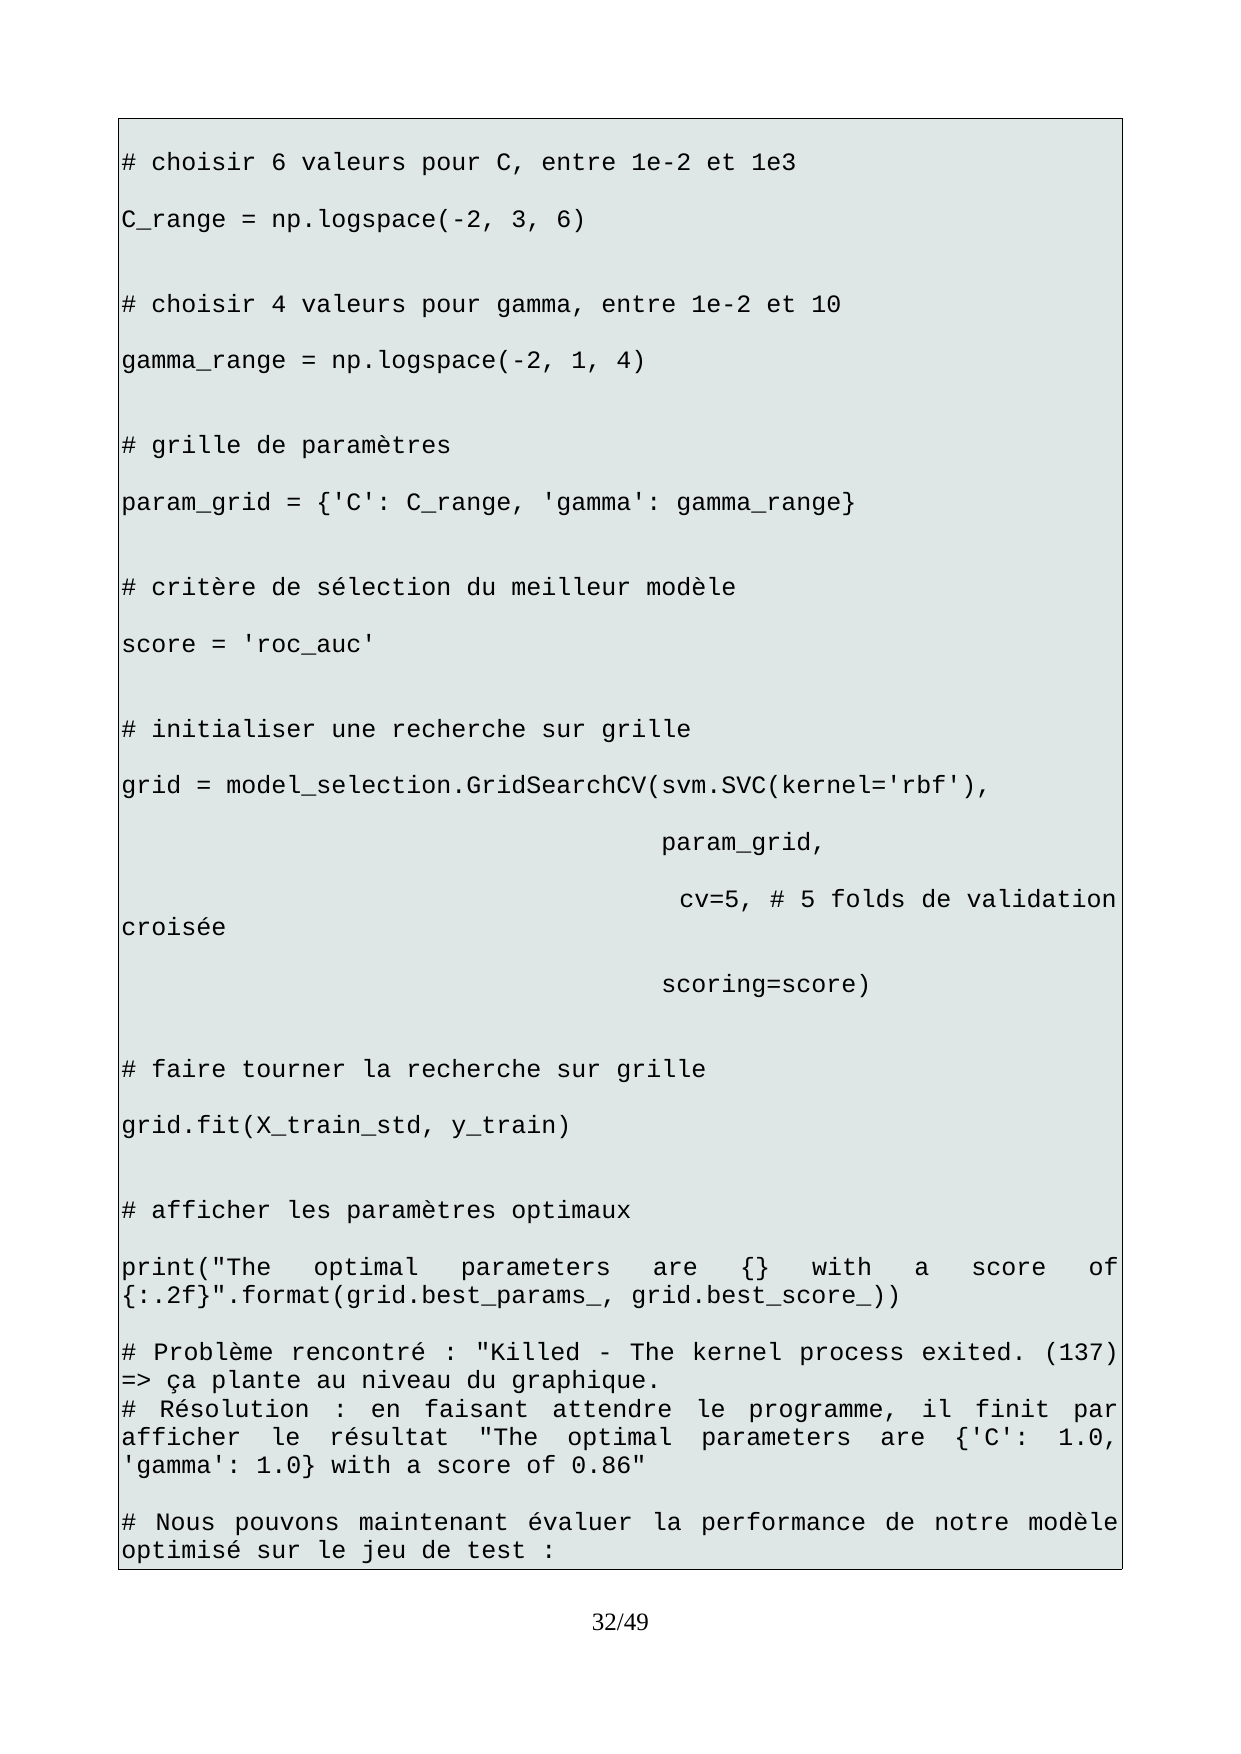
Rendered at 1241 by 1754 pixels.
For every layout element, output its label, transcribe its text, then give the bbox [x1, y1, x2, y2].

text # grille de paramètres [119, 430, 1122, 458]
text grid = model_selection.GridSearchCV(svm.SVC(kernel='rbf'), [119, 770, 1122, 798]
text # Problème rencontré : "Killed - The kernel process exited. (137) => ça plante au niveau du graphique. [119, 1336, 1122, 1393]
text score = 'roc_auc' [119, 628, 1122, 656]
text # Nous pouvons maintenant évaluer la performance de notre modèle optimisé sur le jeu de test : [119, 1506, 1122, 1569]
text C_range = np.logspace(-2, 3, 6) [119, 203, 1122, 231]
text scoring=score) [119, 968, 1122, 996]
text # critère de sélection du meilleur modèle [119, 571, 1122, 600]
text # afficher les paramètres optimaux [119, 1195, 1122, 1223]
text # faire tourner la recherche sur grille [119, 1053, 1122, 1081]
text cv=5, # 5 folds de validation croisée [119, 883, 1122, 940]
text # choisir 6 valeurs pour C, entre 1e-2 et 1e3 [119, 146, 1122, 175]
text # Résolution : en faisant attendre le programme, il finit par afficher le résultat "The optimal parameters are {'C': 1.0, 'gamma': 1.0} with a score of 0.86" [119, 1393, 1122, 1478]
text param_grid, [119, 826, 1122, 855]
text param_grid = {'C': C_range, 'gamma': gamma_range} [119, 486, 1122, 515]
text # initialiser une recherche sur grille [119, 713, 1122, 741]
text gamma_range = np.logspace(-2, 1, 4) [119, 345, 1122, 373]
text grid.fit(X_train_std, y_train) [119, 1110, 1122, 1138]
text # choisir 4 valeurs pour gamma, entre 1e-2 et 10 [119, 288, 1122, 316]
text print("The optimal parameters are {} with a score of {:.2f}".format(grid.best_params_, grid.best_score_)) [119, 1251, 1122, 1308]
